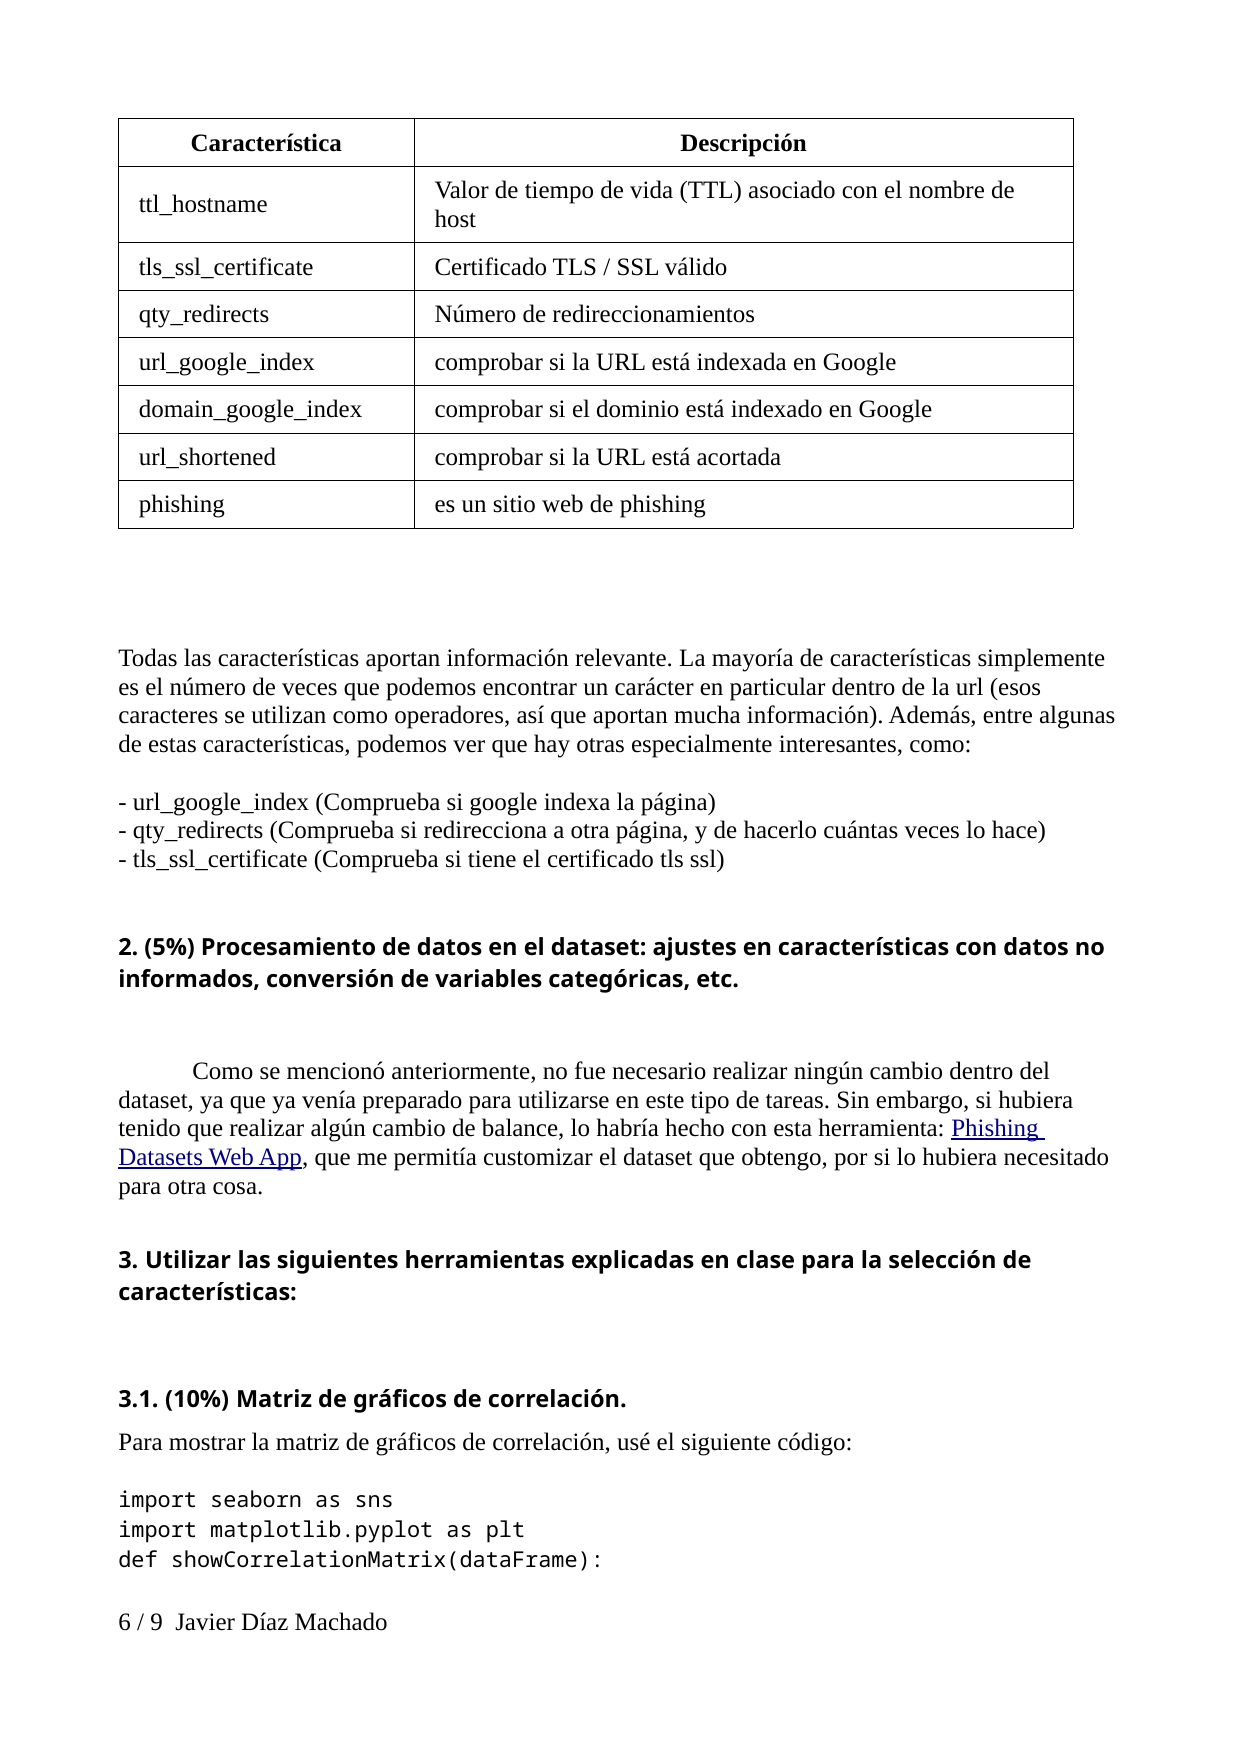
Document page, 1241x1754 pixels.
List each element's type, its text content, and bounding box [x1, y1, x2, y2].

subtitle 3. Utilizar las siguientes herramientas explicadas en clase para la selección de características: [118, 1243, 1122, 1307]
table_cell Valor de tiempo de vida (TTL) asociado con el nombre de host [415, 167, 1073, 242]
text def showCorrelationMatrix(dataFrame): [118, 1544, 1122, 1573]
subtitle 3.1. (10%) Matriz de gráficos de correlación. [118, 1382, 1122, 1414]
subtitle 2. (5%) Procesamiento de datos en el dataset: ajustes en características con datos no informados, conversión de variables categóricas, etc. [118, 930, 1122, 994]
text Para mostrar la matriz de gráficos de correlación, usé el siguiente código: [118, 1427, 1122, 1455]
text - qty_redirects (Comprueba si redirecciona a otra página, y de hacerlo cuántas veces lo hace) [118, 815, 1122, 844]
table_cell comprobar si la URL está acortada [415, 434, 1073, 480]
table_cell ttl_hostname [119, 167, 414, 242]
table_header Característica [119, 119, 414, 166]
table_cell es un sitio web de phishing [415, 481, 1073, 528]
table_cell comprobar si el dominio está indexado en Google [415, 386, 1073, 432]
table_cell Certificado TLS / SSL válido [415, 243, 1073, 290]
text Como se mencionó anteriormente, no fue necesario realizar ningún cambio dentro del dataset, ya que ya venía preparado para utilizarse en este tipo de tareas. Sin embargo, si hubiera tenido que realizar algún cambio de balance, lo habría hecho con esta herramienta: Phishing Datasets Web App, que me permitía customizar el dataset que obtengo, por si lo hubiera necesitado para otra cosa. [118, 1056, 1122, 1200]
text - url_google_index (Comprueba si google indexa la página) [118, 787, 1122, 815]
table_cell domain_google_index [119, 386, 414, 432]
table_cell Número de redireccionamientos [415, 291, 1073, 337]
table_cell phishing [119, 481, 414, 528]
text import matplotlib.pyplot as plt [118, 1514, 1122, 1544]
text - tls_ssl_certificate (Comprueba si tiene el certificado tls ssl) [118, 844, 1122, 873]
table_cell url_shortened [119, 434, 414, 480]
text Todas las características aportan información relevante. La mayoría de características simplemente es el número de veces que podemos encontrar un carácter en particular dentro de la url (esos caracteres se utilizan como operadores, así que aportan mucha información). Además, entre algunas de estas características, podemos ver que hay otras especialmente interesantes, como: [118, 643, 1122, 758]
table_cell tls_ssl_certificate [119, 243, 414, 290]
table_cell qty_redirects [119, 291, 414, 337]
table_cell url_google_index [119, 338, 414, 385]
text import seaborn as sns [118, 1484, 1122, 1514]
table_cell comprobar si la URL está indexada en Google [415, 338, 1073, 385]
table_header Descripción [415, 119, 1073, 166]
